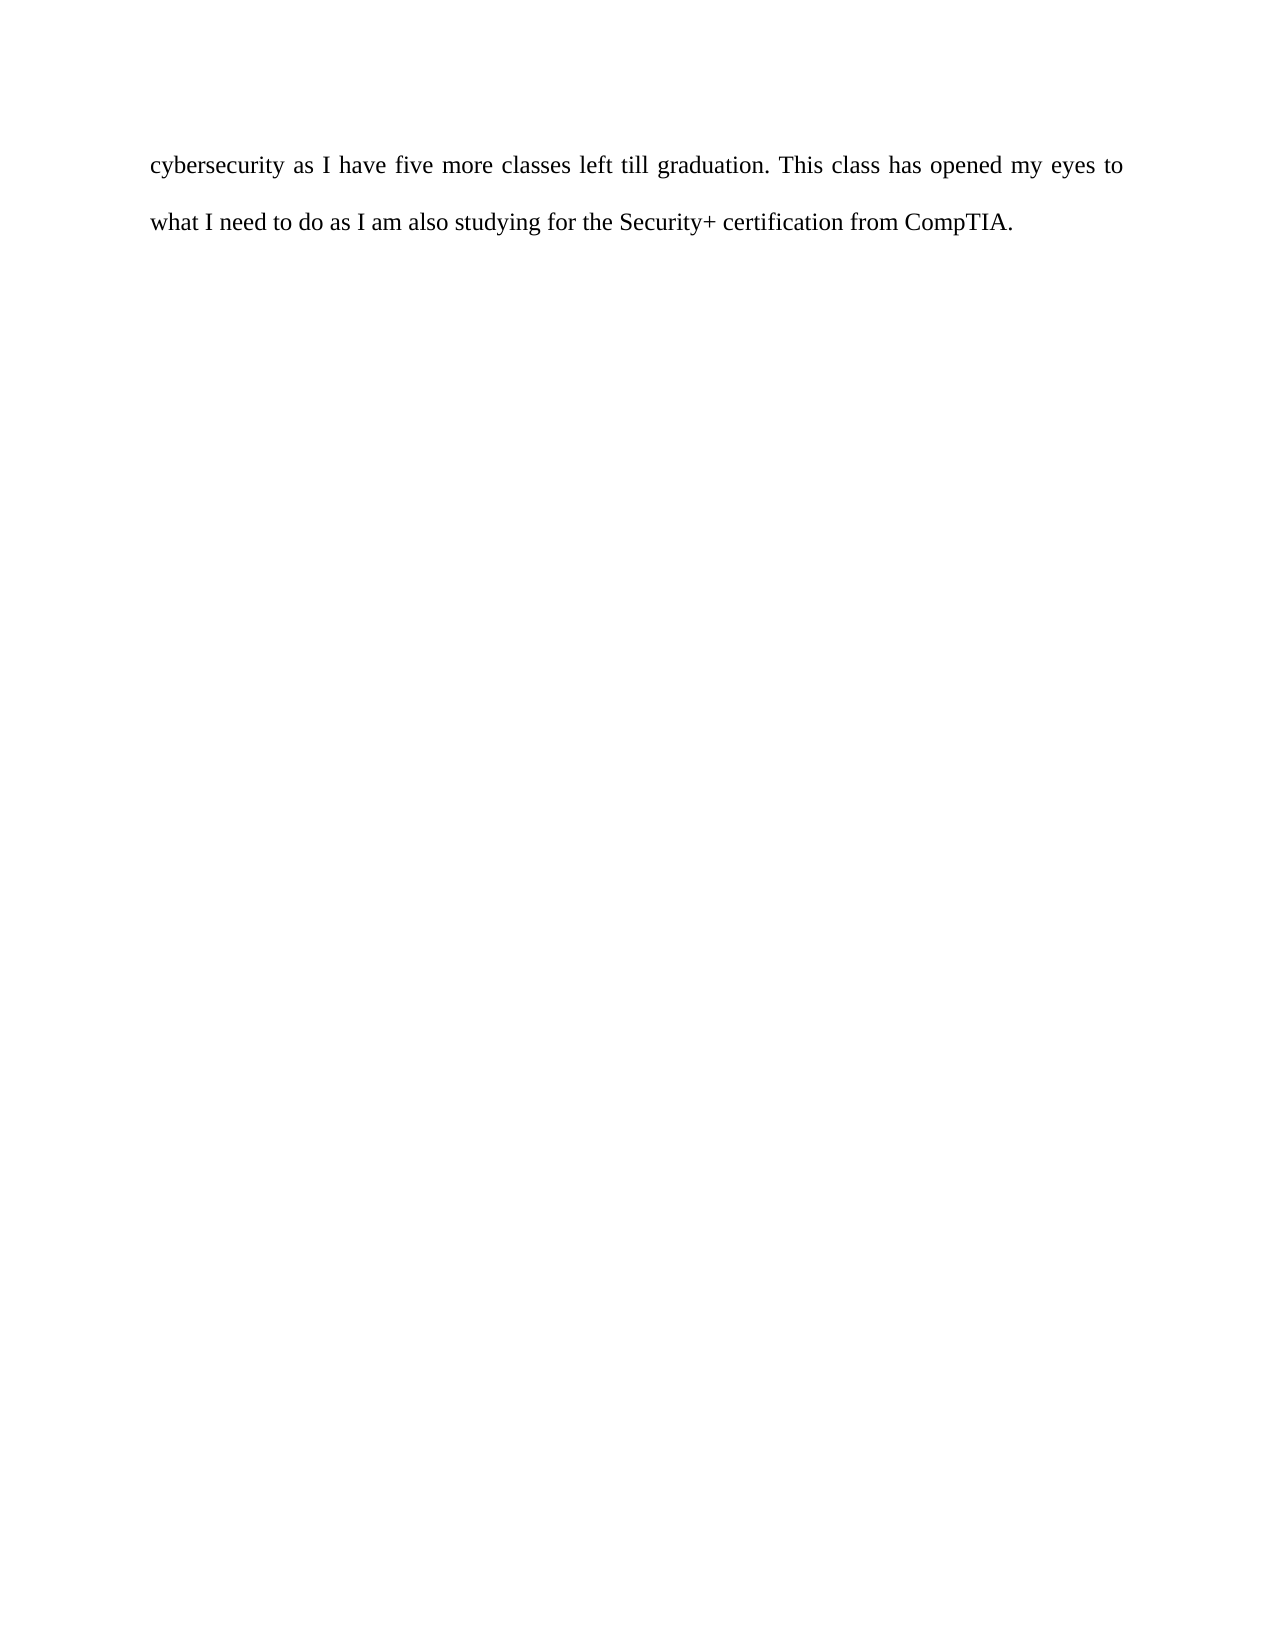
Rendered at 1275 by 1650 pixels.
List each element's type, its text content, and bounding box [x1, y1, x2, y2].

text cybersecurity as I have five more classes left till graduation. This class has opened my eyes to what I need to do as I am also studying for the Security+ certification from CompTIA. [150, 150, 1125, 236]
